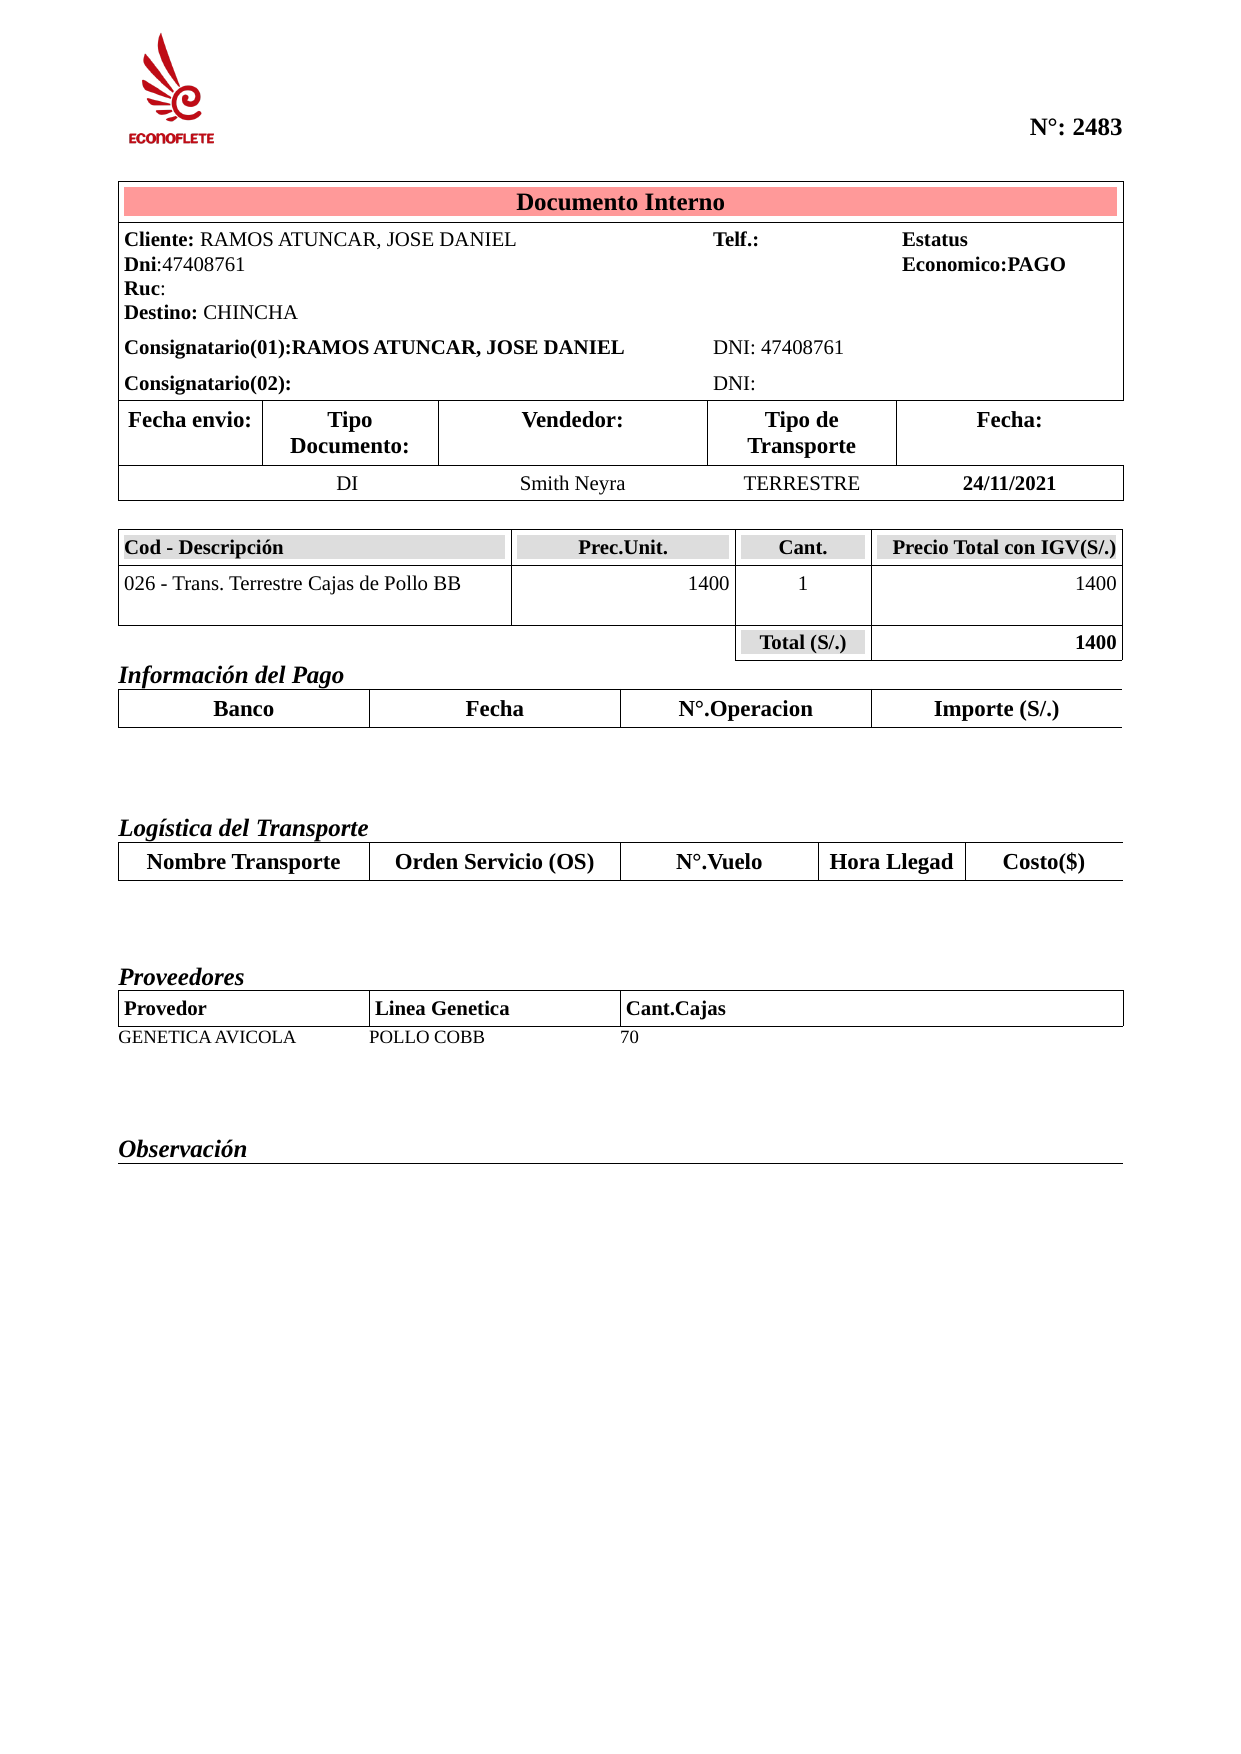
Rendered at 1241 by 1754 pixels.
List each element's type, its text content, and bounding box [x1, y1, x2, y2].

table_cell [369, 728, 620, 756]
table_cell Fecha envio: [119, 401, 262, 465]
table_cell [620, 933, 818, 962]
table_header N°.Operacion [621, 690, 871, 727]
table_header Orden Servicio (OS) [370, 843, 620, 880]
table_cell [118, 785, 369, 813]
table_cell [369, 933, 620, 962]
table_cell DI [262, 466, 438, 500]
table_cell [871, 785, 1122, 813]
table_cell GENETICA AVICOLA [118, 1027, 369, 1048]
table_cell [369, 881, 620, 904]
table_cell [118, 1091, 369, 1112]
text Información del Pago [118, 660, 1122, 689]
table_header Documento Interno [119, 182, 1123, 222]
table_cell [620, 1048, 1123, 1069]
table_cell Cliente: RAMOS ATUNCAR, JOSE DANIEL Dni:47408761 Ruc: Destino: CHINCHA [119, 223, 707, 329]
table_header Importe (S/.) [872, 690, 1122, 727]
table_cell [369, 1069, 620, 1091]
table_cell [118, 904, 369, 933]
table_cell [965, 904, 1123, 933]
table_cell Telf.: [707, 223, 896, 329]
table_cell [818, 933, 965, 962]
table_header Provedor [119, 991, 369, 1026]
table_header N°.Vuelo [621, 843, 818, 880]
table_cell [119, 466, 262, 500]
table_cell [511, 626, 735, 660]
table_cell 1400 [872, 626, 1122, 660]
table_header Costo($) [966, 843, 1123, 880]
table_cell Total (S/.) [736, 626, 871, 660]
table_cell [965, 933, 1123, 962]
table_cell Estatus Economico:PAGO [896, 223, 1123, 329]
table_cell [118, 728, 369, 756]
table_cell 1400 [872, 566, 1122, 624]
table_cell 1 [736, 566, 871, 624]
table_cell [871, 728, 1122, 756]
table_header Nombre Transporte [119, 843, 369, 880]
table_cell Consignatario(01):RAMOS ATUNCAR, JOSE DANIEL [119, 329, 707, 365]
table_header Precio Total con IGV(S/.) [872, 530, 1122, 565]
table_header Prec.Unit. [512, 530, 735, 565]
table_header Cant. [736, 530, 871, 565]
table_cell [620, 881, 818, 904]
table_cell DNI: [707, 365, 1123, 400]
table_header [118, 1164, 1123, 1187]
table_cell Consignatario(02): [119, 365, 707, 400]
table_cell [369, 904, 620, 933]
table_cell [620, 728, 871, 756]
table_cell Tipo Documento: [263, 401, 438, 465]
table_cell [620, 756, 871, 784]
table_header Banco [119, 690, 369, 727]
table_cell [118, 1048, 369, 1069]
table_cell [965, 881, 1123, 904]
table_cell [620, 1091, 1123, 1112]
table_header Cod - Descripción [119, 530, 511, 565]
table_cell Smith Neyra [438, 466, 707, 500]
text Observación [118, 1134, 1122, 1163]
table_cell Tipo de Transporte [708, 401, 896, 465]
table_cell [369, 1112, 620, 1134]
table_cell [118, 881, 369, 904]
table_cell [369, 1048, 620, 1069]
table_header Cant.Cajas [621, 991, 1123, 1026]
table_cell [620, 904, 818, 933]
table_cell [620, 785, 871, 813]
table_cell [118, 1112, 369, 1134]
table_cell [369, 756, 620, 784]
table_cell [818, 881, 965, 904]
table_cell Vendedor: [439, 401, 707, 465]
table_cell [620, 1069, 1123, 1091]
table_cell [118, 756, 369, 784]
table_cell 026 - Trans. Terrestre Cajas de Pollo BB [119, 566, 511, 624]
text Logística del Transporte [118, 813, 1122, 842]
table_cell TERRESTRE [707, 466, 896, 500]
table_cell [369, 785, 620, 813]
table_header Hora Llegad [819, 843, 965, 880]
table_cell [620, 1112, 1123, 1134]
table_cell [369, 1091, 620, 1112]
table_cell DNI: 47408761 [707, 329, 1123, 365]
table_cell 70 [620, 1027, 1123, 1048]
table_header Fecha [370, 690, 620, 727]
table_cell [818, 904, 965, 933]
table_cell [118, 1069, 369, 1091]
table_cell 24/11/2021 [896, 466, 1123, 500]
table_cell [118, 933, 369, 962]
table_cell Fecha: [897, 401, 1123, 465]
table_header Linea Genetica [370, 991, 620, 1026]
table_cell [118, 626, 511, 660]
text Proveedores [118, 962, 1122, 990]
table_cell 1400 [512, 566, 735, 624]
table_cell [871, 756, 1122, 784]
picture [118, 32, 225, 144]
table_cell POLLO COBB [369, 1027, 620, 1048]
